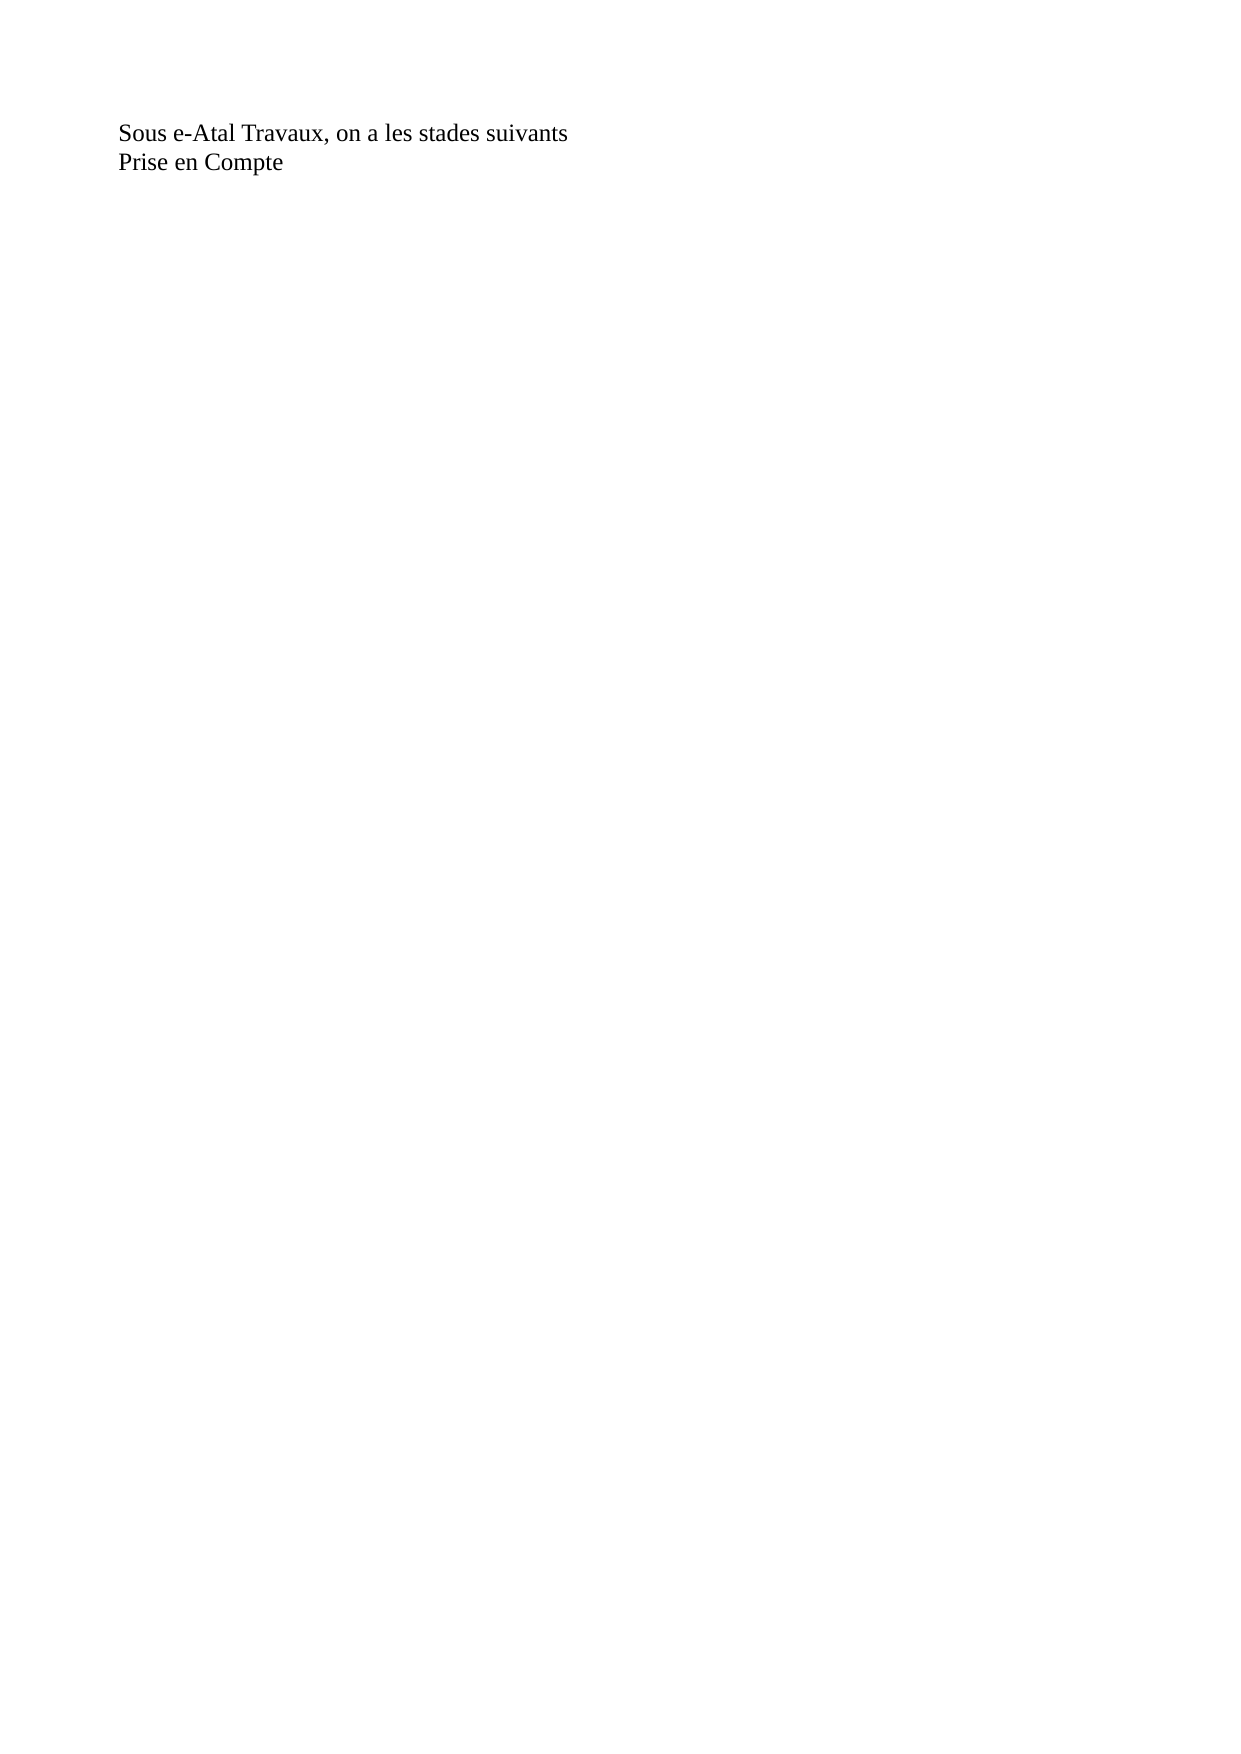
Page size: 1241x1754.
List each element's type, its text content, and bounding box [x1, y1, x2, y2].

text Sous e-Atal Travaux, on a les stades suivants [118, 118, 1122, 147]
text Prise en Compte [118, 147, 1122, 176]
